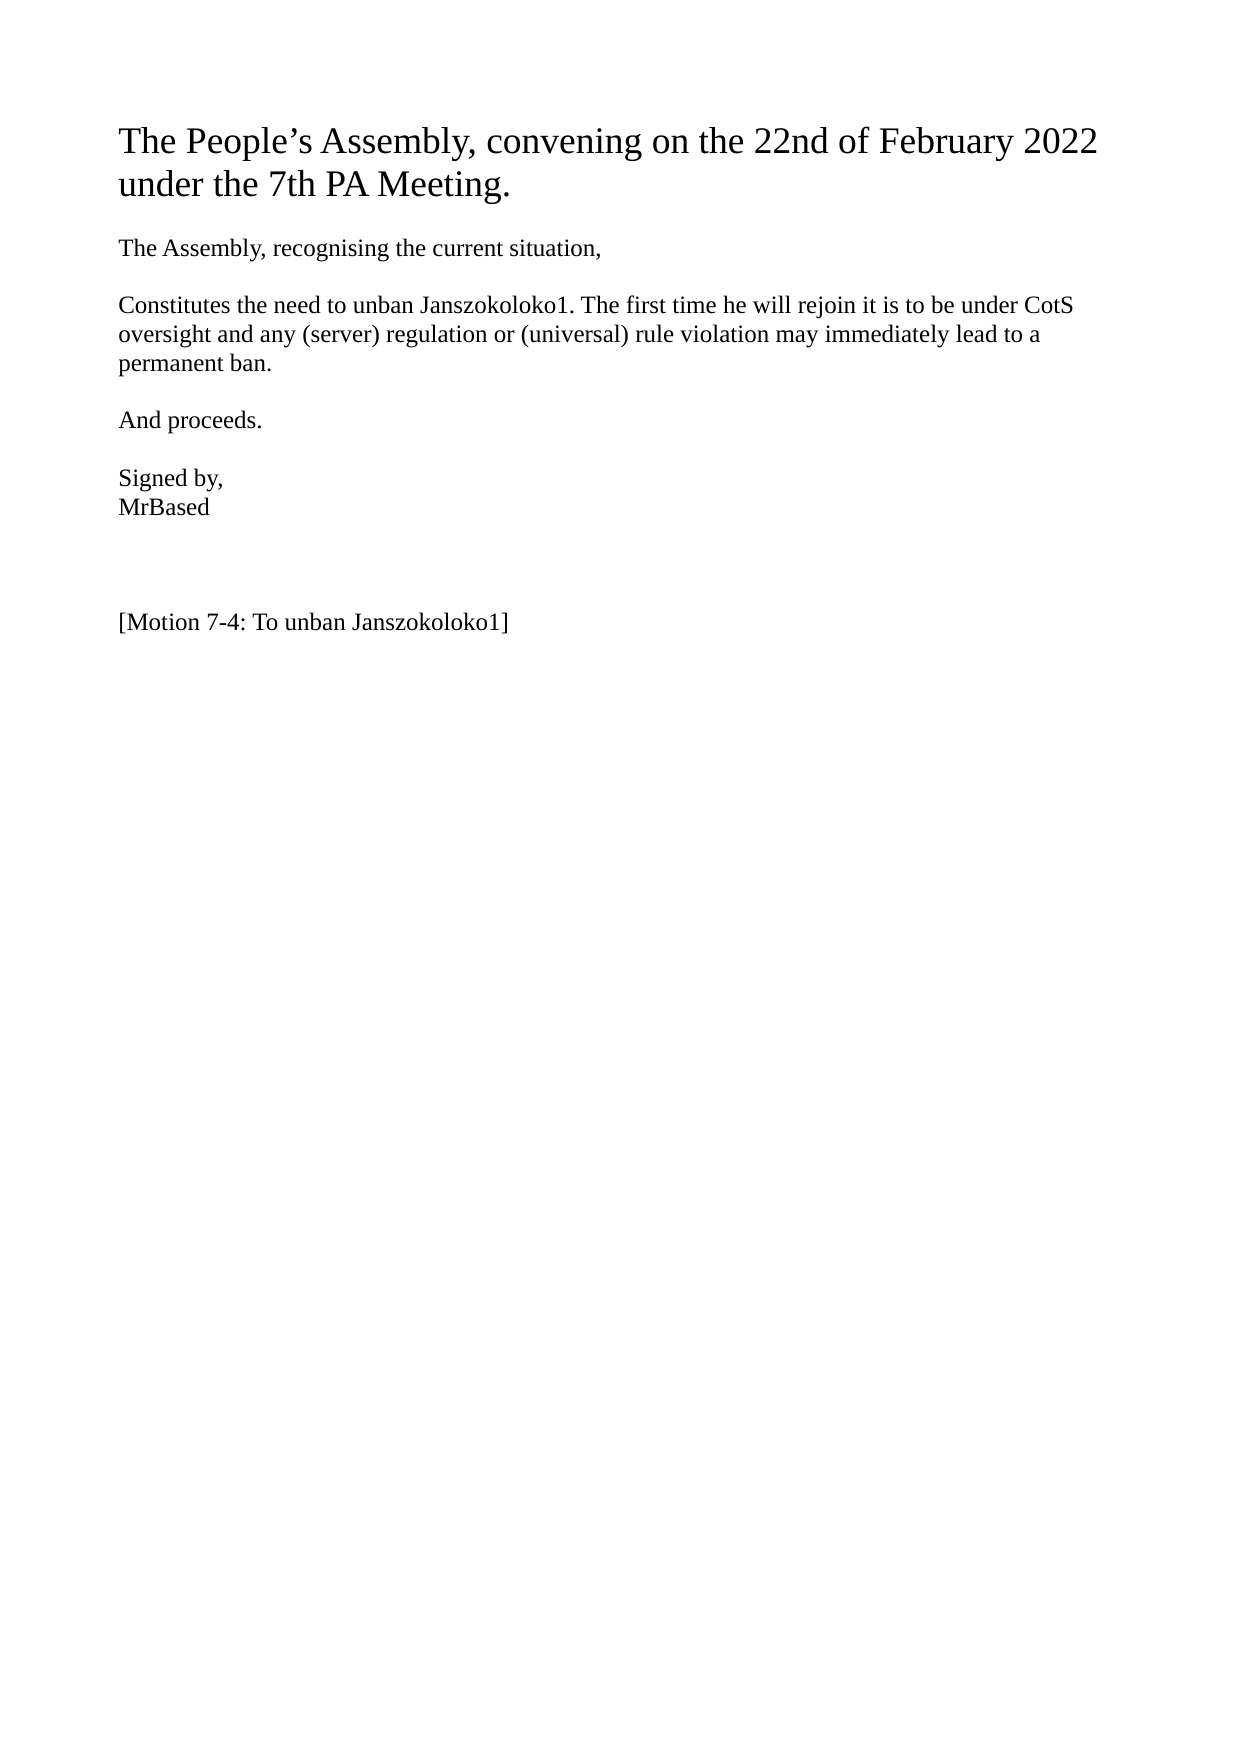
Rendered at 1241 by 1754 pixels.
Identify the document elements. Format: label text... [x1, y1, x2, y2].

text Signed by, [118, 463, 1122, 492]
text [Motion 7-4: To unban Janszokoloko1] [118, 607, 1122, 636]
text The People’s Assembly, convening on the 22nd of February 2022 under the 7th PA Meeting. [118, 118, 1122, 204]
text The Assembly, recognising the current situation, [118, 233, 1122, 262]
text MrBased [118, 492, 1122, 521]
text Constitutes the need to unban Janszokoloko1. The first time he will rejoin it is to be under CotS oversight and any (server) regulation or (universal) rule violation may immediately lead to a permanent ban. [118, 291, 1122, 377]
text And proceeds. [118, 406, 1122, 434]
